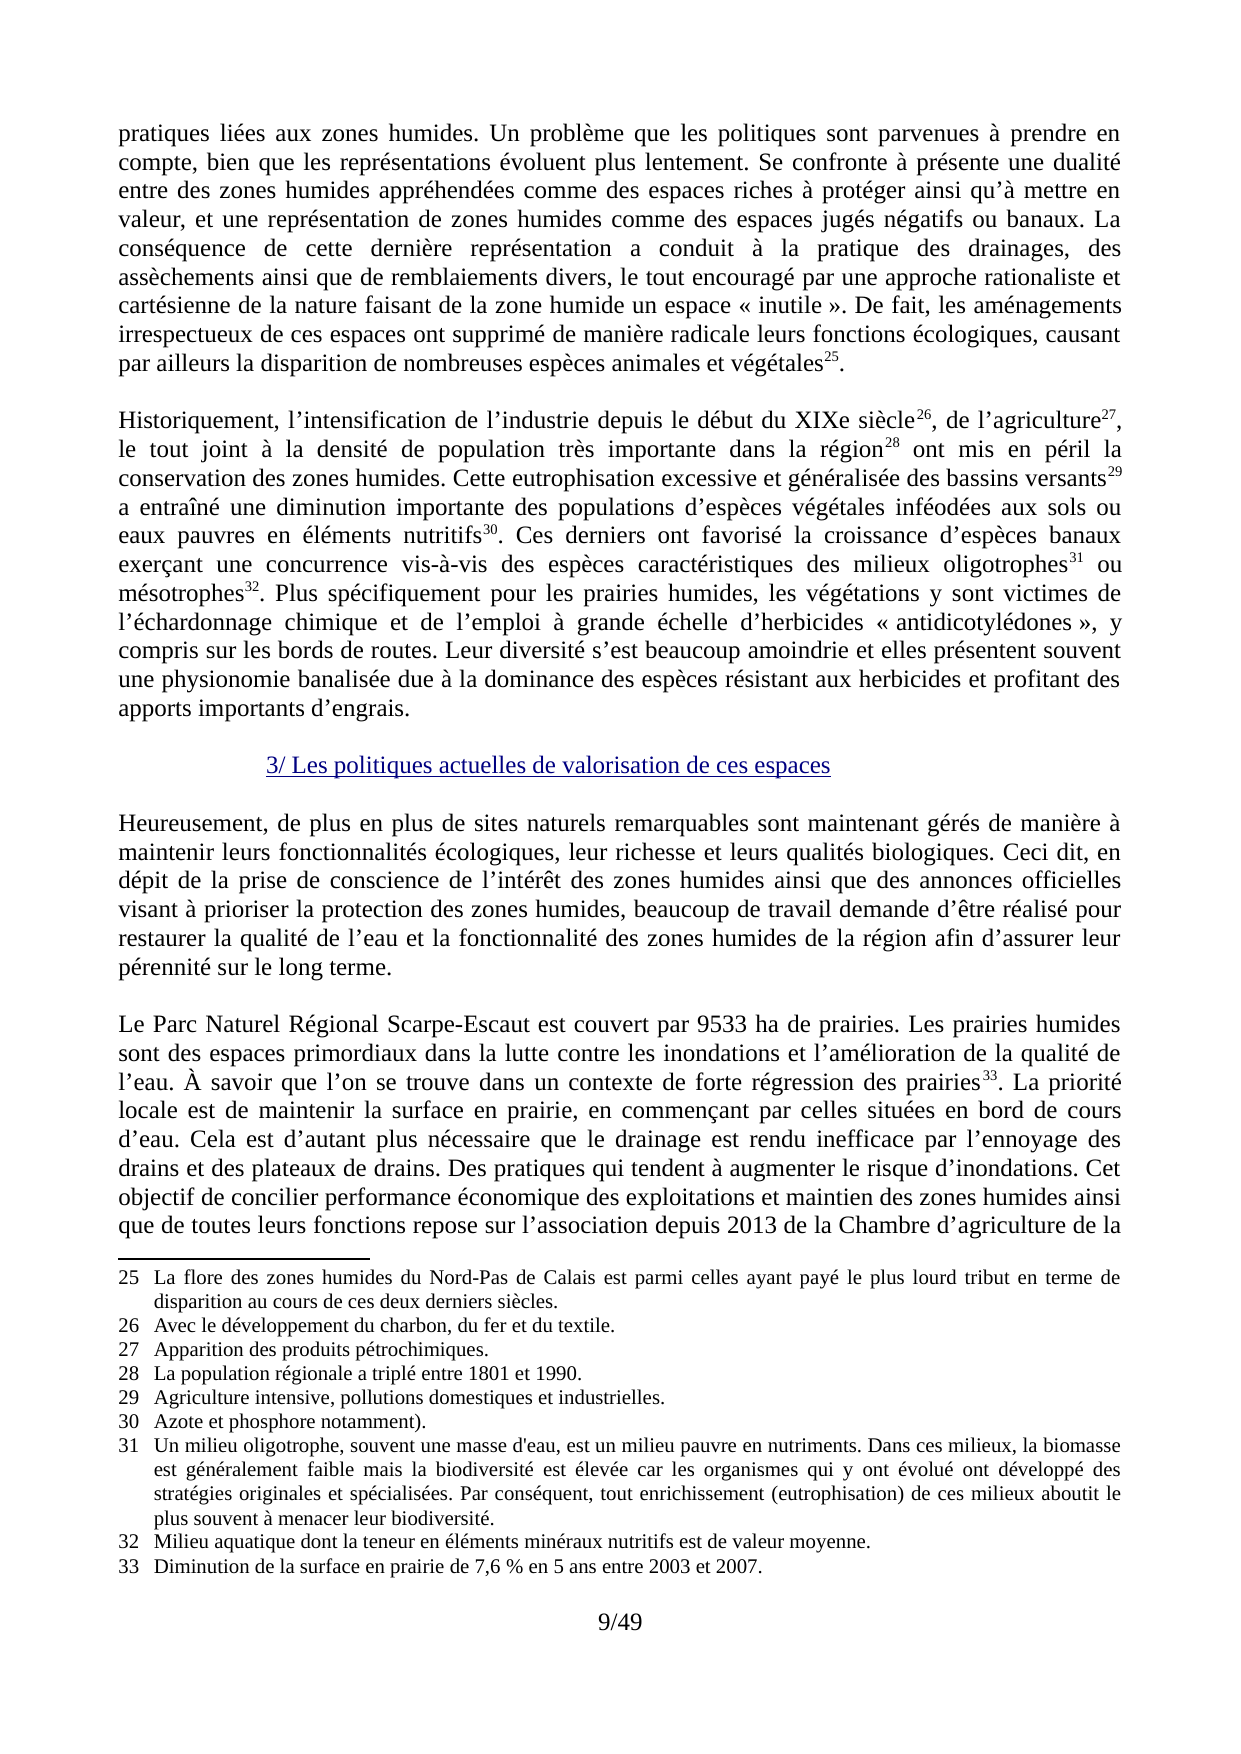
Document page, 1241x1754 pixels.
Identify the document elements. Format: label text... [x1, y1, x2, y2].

text 3/ Les politiques actuelles de valorisation de ces espaces [118, 751, 1122, 779]
text La population régionale a triplé entre 1801 et 1990. [118, 1361, 1122, 1385]
text Azote et phosphore notamment). [118, 1409, 1122, 1433]
text Historiquement, l’intensification de l’industrie depuis le début du XIXe siècle, de l’agriculture, le tout joint à la densité de population très importante dans la région ont mis en péril la conservation des zones humides. Cette eutrophisation excessive et généralisée des bassins versants a entraîné une diminution importante des populations d’espèces végétales inféodées aux sols ou eaux pauvres en éléments nutritifs. Ces derniers ont favorisé la croissance d’espèces banaux exerçant une concurrence vis-à-vis des espèces caractéristiques des milieux oligotrophes ou mésotrophes. Plus spécifiquement pour les prairies humides, les végétations y sont victimes de l’échardonnage chimique et de l’emploi à grande échelle d’herbicides « antidicotylédones », y compris sur les bords de routes. Leur diversité s’est beaucoup amoindrie et elles présentent souvent une physionomie banalisée due à la dominance des espèces résistant aux herbicides et profitant des apports importants d’engrais. [118, 406, 1122, 722]
text Le Parc Naturel Régional Scarpe-Escaut est couvert par 9533 ha de prairies. Les prairies humides sont des espaces primordiaux dans la lutte contre les inondations et l’amélioration de la qualité de l’eau. À savoir que l’on se trouve dans un contexte de forte régression des prairies. La priorité locale est de maintenir la surface en prairie, en commençant par celles situées en bord de cours d’eau. Cela est d’autant plus nécessaire que le drainage est rendu inefficace par l’ennoyage des drains et des plateaux de drains. Des pratiques qui tendent à augmenter le risque d’inondations. Cet objectif de concilier performance économique des exploitations et maintien des zones humides ainsi que de toutes leurs fonctions repose sur l’association depuis 2013 de la Chambre d’agriculture de la [118, 1009, 1122, 1239]
text Un milieu oligotrophe, souvent une masse d'eau, est un milieu pauvre en nutriments. Dans ces milieux, la biomasse est généralement faible mais la biodiversité est élevée car les organismes qui y ont évolué ont développé des stratégies originales et spécialisées. Par conséquent, tout enrichissement (eutrophisation) de ces milieux aboutit le plus souvent à menacer leur biodiversité. [118, 1433, 1122, 1529]
text Apparition des produits pétrochimiques. [118, 1337, 1122, 1361]
text Heureusement, de plus en plus de sites naturels remarquables sont maintenant gérés de manière à maintenir leurs fonctionnalités écologiques, leur richesse et leurs qualités biologiques. Ceci dit, en dépit de la prise de conscience de l’intérêt des zones humides ainsi que des annonces officielles visant à prioriser la protection des zones humides, beaucoup de travail demande d’être réalisé pour restaurer la qualité de l’eau et la fonctionnalité des zones humides de la région afin d’assurer leur pérennité sur le long terme. [118, 808, 1122, 981]
text pratiques liées aux zones humides. Un problème que les politiques sont parvenues à prendre en compte, bien que les représentations évoluent plus lentement. Se confronte à présente une dualité entre des zones humides appréhendées comme des espaces riches à protéger ainsi qu’à mettre en valeur, et une représentation de zones humides comme des espaces jugés négatifs ou banaux. La conséquence de cette dernière représentation a conduit à la pratique des drainages, des assèchements ainsi que de remblaiements divers, le tout encouragé par une approche rationaliste et cartésienne de la nature faisant de la zone humide un espace « inutile ». De fait, les aménagements irrespectueux de ces espaces ont supprimé de manière radicale leurs fonctions écologiques, causant par ailleurs la disparition de nombreuses espèces animales et végétales. [118, 118, 1122, 377]
text Agriculture intensive, pollutions domestiques et industrielles. [118, 1385, 1122, 1409]
text Diminution de la surface en prairie de 7,6 % en 5 ans entre 2003 et 2007. [118, 1553, 1122, 1578]
text Milieu aquatique dont la teneur en éléments minéraux nutritifs est de valeur moyenne. [118, 1529, 1122, 1553]
text La flore des zones humides du Nord-Pas de Calais est parmi celles ayant payé le plus lourd tribut en terme de disparition au cours de ces deux derniers siècles. [118, 1265, 1122, 1313]
text Avec le développement du charbon, du fer et du textile. [118, 1313, 1122, 1337]
